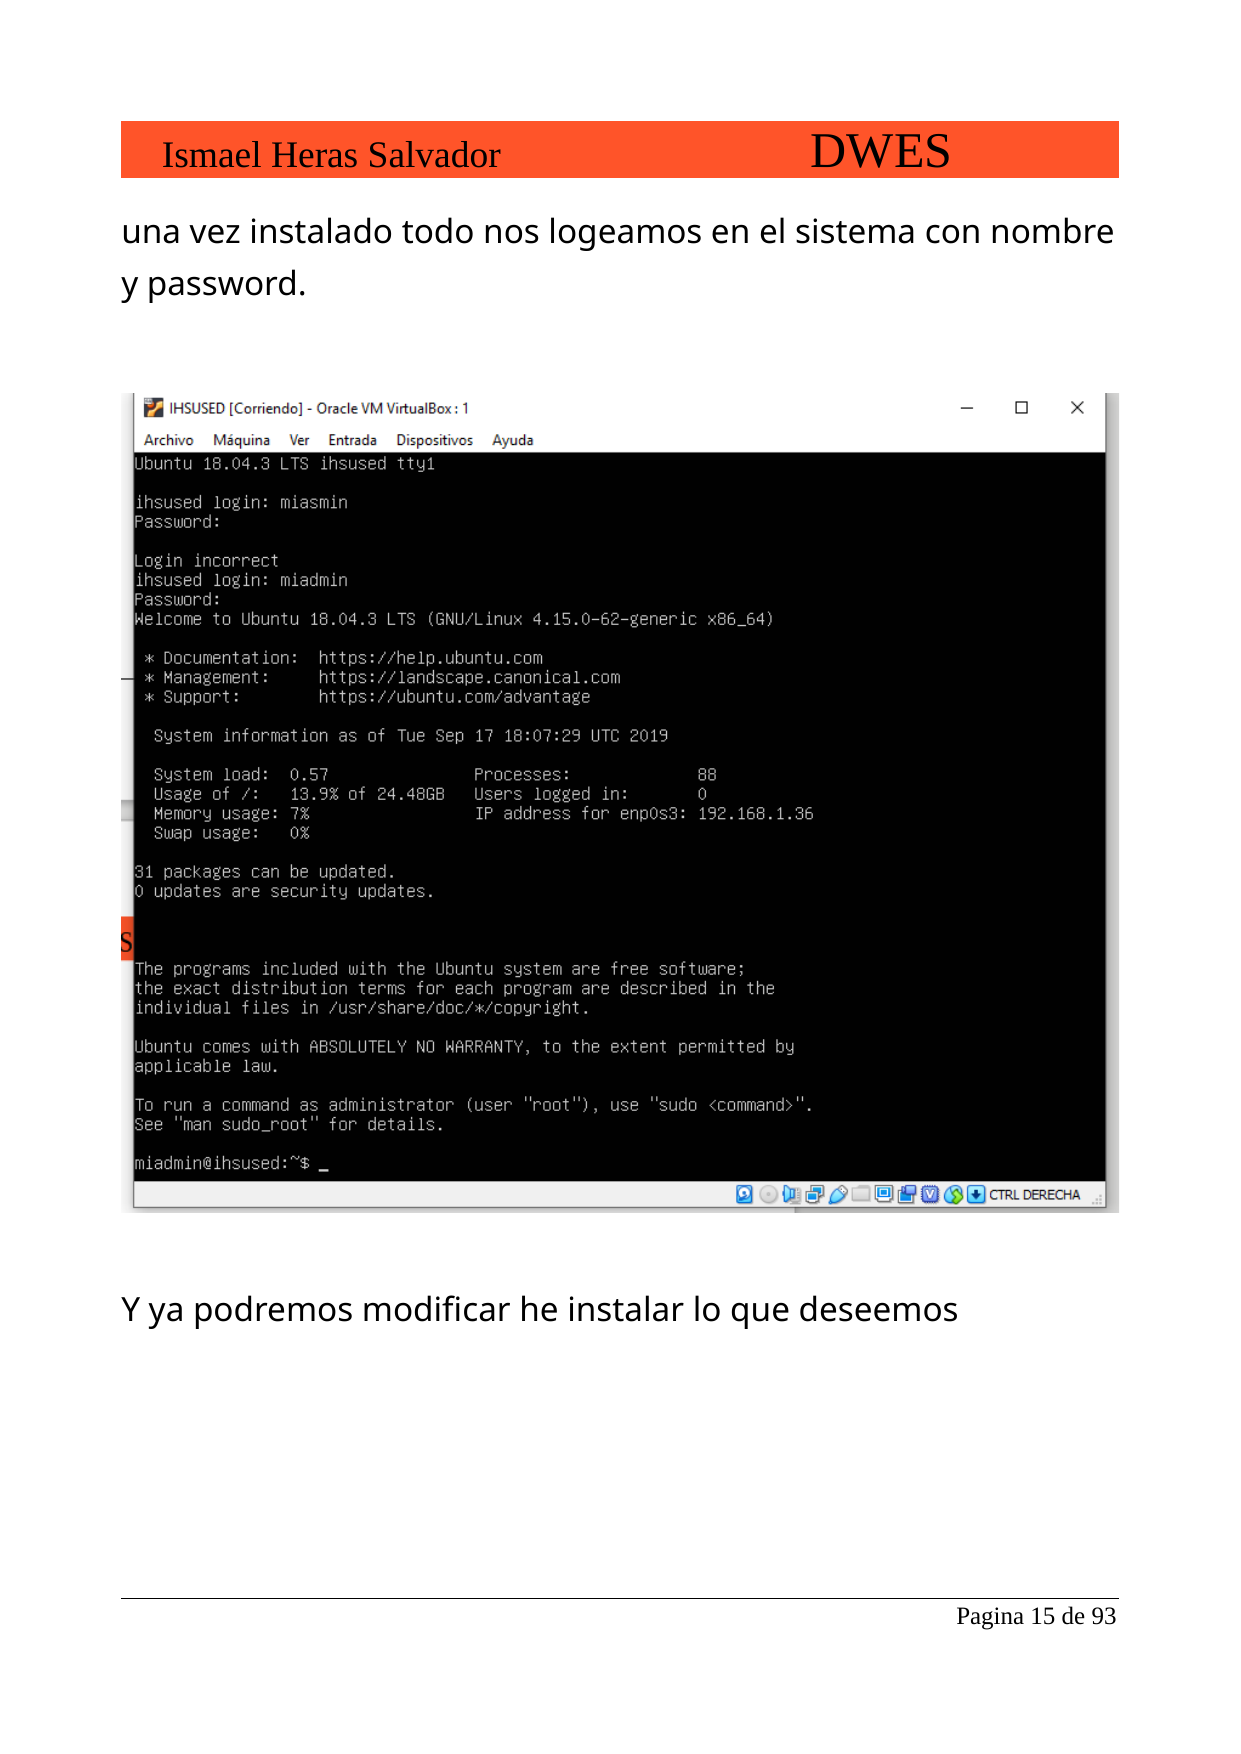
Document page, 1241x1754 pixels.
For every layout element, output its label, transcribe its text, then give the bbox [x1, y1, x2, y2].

text una vez instalado todo nos logeamos en el sistema con nombre y password. [121, 208, 1119, 306]
text Y ya podremos modificar he instalar lo que deseemos [121, 1286, 1119, 1331]
picture [121, 393, 1120, 1213]
